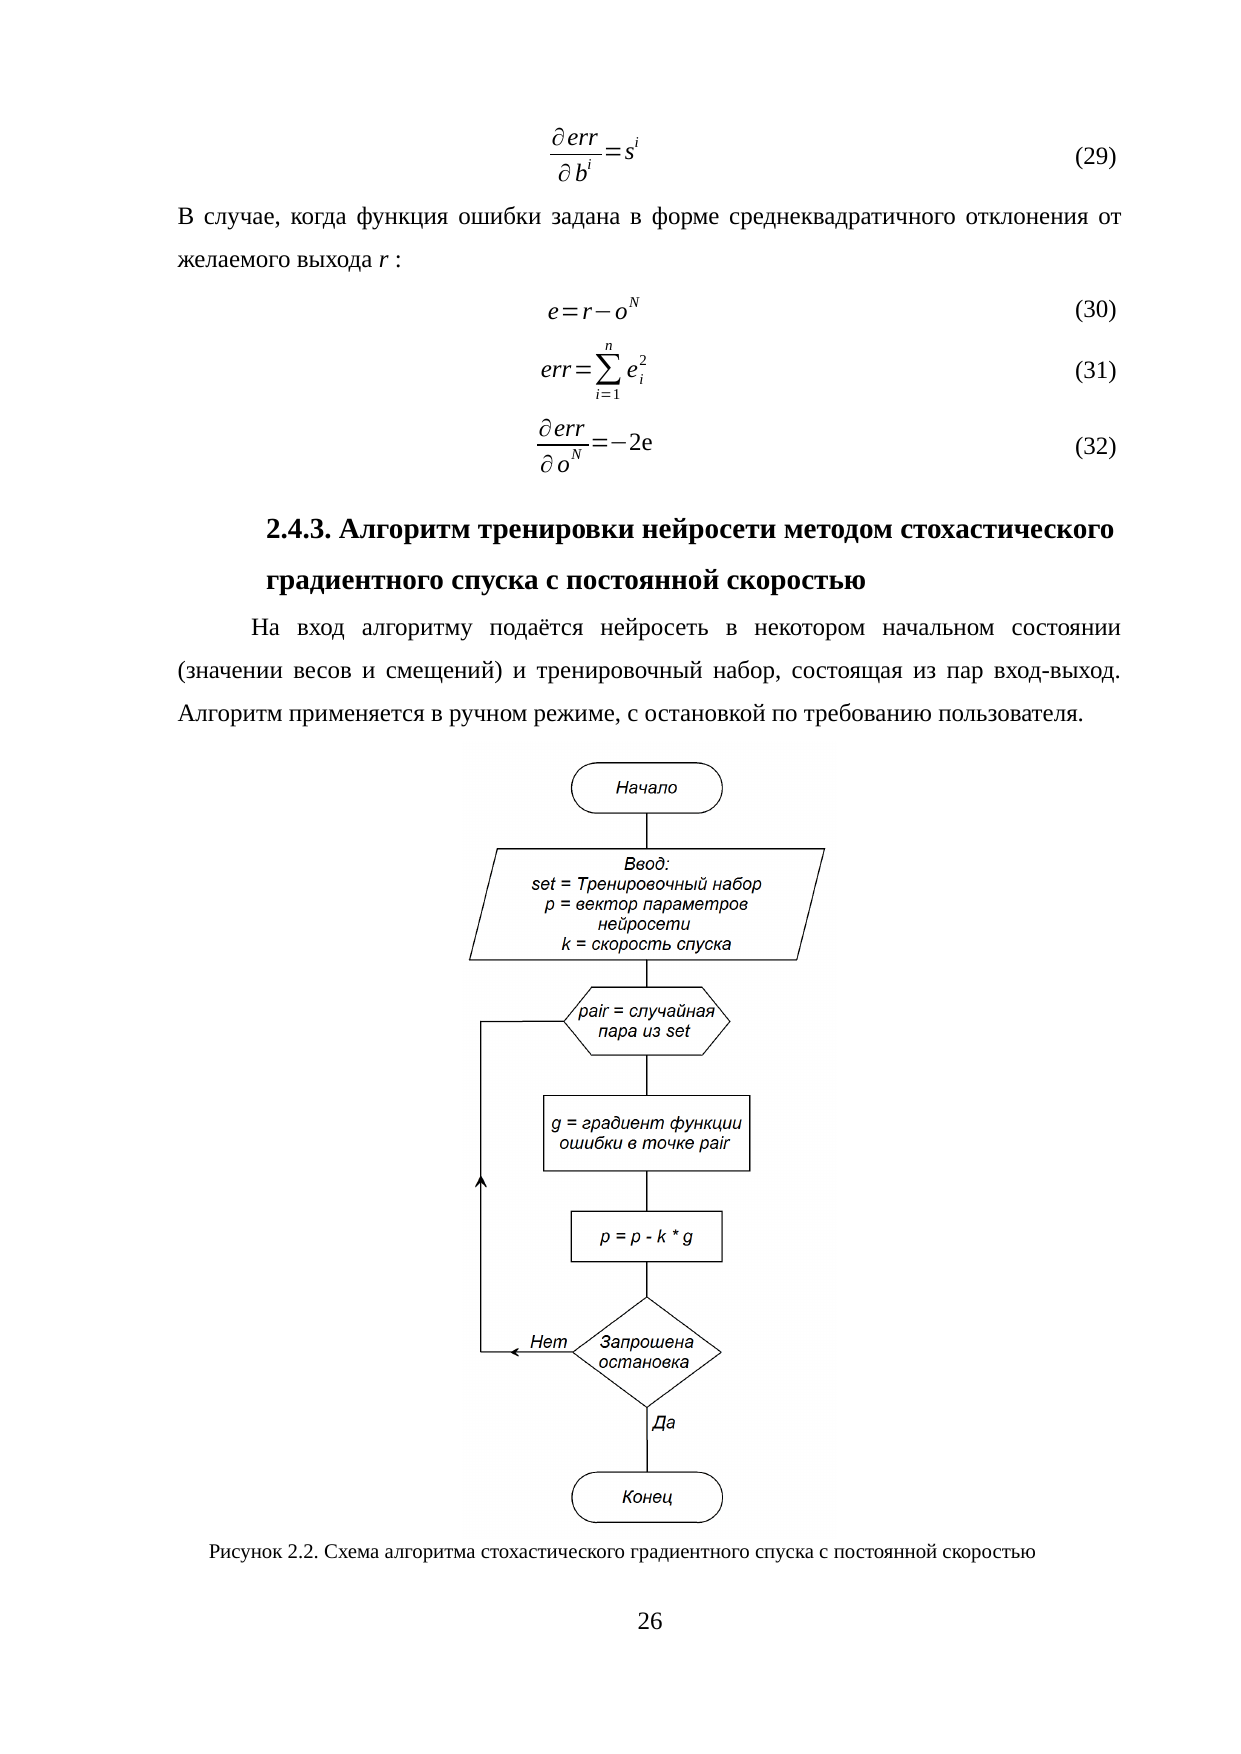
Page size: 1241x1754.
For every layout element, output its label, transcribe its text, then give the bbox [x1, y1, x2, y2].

table_header [177, 409, 1017, 483]
table_header [177, 118, 1017, 192]
table_header [177, 287, 1017, 330]
table_header (29) [1017, 118, 1122, 192]
subtitle 2.4.3. Алгоритм тренировки нейросети методом стохастического градиентного спуска с постоянной скоростью [266, 512, 1122, 595]
table_header [177, 330, 1017, 409]
table_header (31) [1017, 330, 1122, 409]
text На вход алгоритму подаётся нейросеть в некотором начальном состоянии (значении весов и смещений) и тренировочный набор, состоящая из пар вход-выход. Алгоритм применяется в ручном режиме, с остановкой по требованию пользователя. [177, 612, 1122, 727]
picture [461, 741, 838, 1539]
text В случае, когда функция ошибки задана в форме среднеквадратичного отклонения от желаемого выхода r : [177, 201, 1122, 273]
table_header (32) [1017, 409, 1122, 483]
text Рисунок 2.2. Схема алгоритма стохастического градиентного спуска с постоянной скоростью [177, 742, 1122, 1563]
table_header (30) [1017, 287, 1122, 330]
